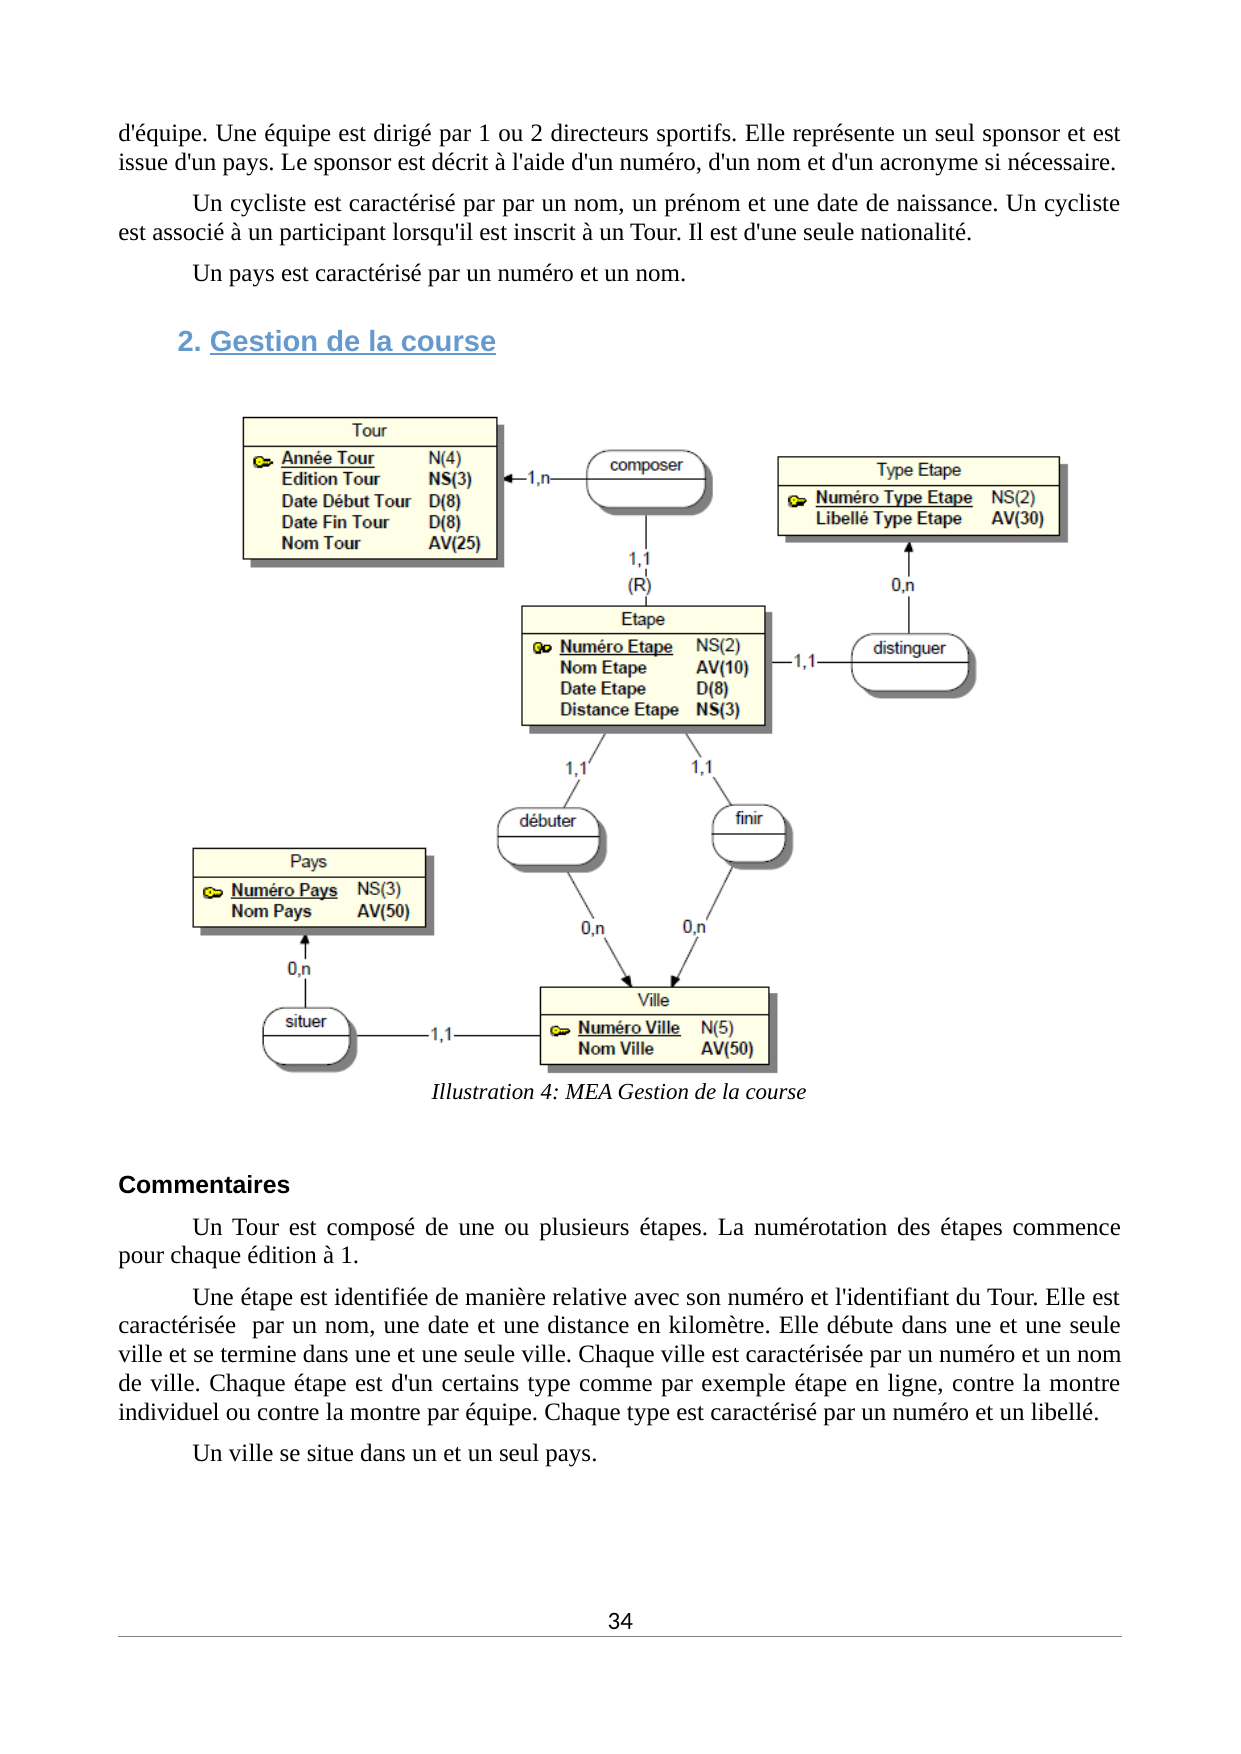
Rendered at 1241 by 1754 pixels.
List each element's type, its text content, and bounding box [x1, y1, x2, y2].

text Illustration 4: MEA Gestion de la course [147, 400, 1093, 1104]
text Une étape est identifiée de manière relative avec son numéro et l'identifiant du Tour. Elle est caractérisée par un nom, une date et une distance en kilomètre. Elle débute dans une et une seule ville et se termine dans une et une seule ville. Chaque ville est caractérisée par un numéro et un nom de ville. Chaque étape est d'un certains type comme par exemple étape en ligne, contre la montre individuel ou contre la montre par équipe. Chaque type est caractérisé par un numéro et un libellé. [118, 1282, 1122, 1425]
subtitle Commentaires [118, 1171, 1122, 1199]
subtitle Gestion de la course [177, 324, 1122, 358]
text d'équipe. Une équipe est dirigé par 1 ou 2 directeurs sportifs. Elle représente un seul sponsor et est issue d'un pays. Le sponsor est décrit à l'aide d'un numéro, d'un nom et d'un acronyme si nécessaire. [118, 118, 1122, 176]
text Un ville se situe dans un et un seul pays. [118, 1438, 1122, 1467]
text Un pays est caractérisé par un numéro et un nom. [118, 258, 1122, 287]
text Un Tour est composé de une ou plusieurs étapes. La numérotation des étapes commence pour chaque édition à 1. [118, 1212, 1122, 1269]
text Un cycliste est caractérisé par par un nom, un prénom et une date de naissance. Un cycliste est associé à un participant lorsqu'il est inscrit à un Tour. Il est d'une seule nationalité. [118, 188, 1122, 246]
